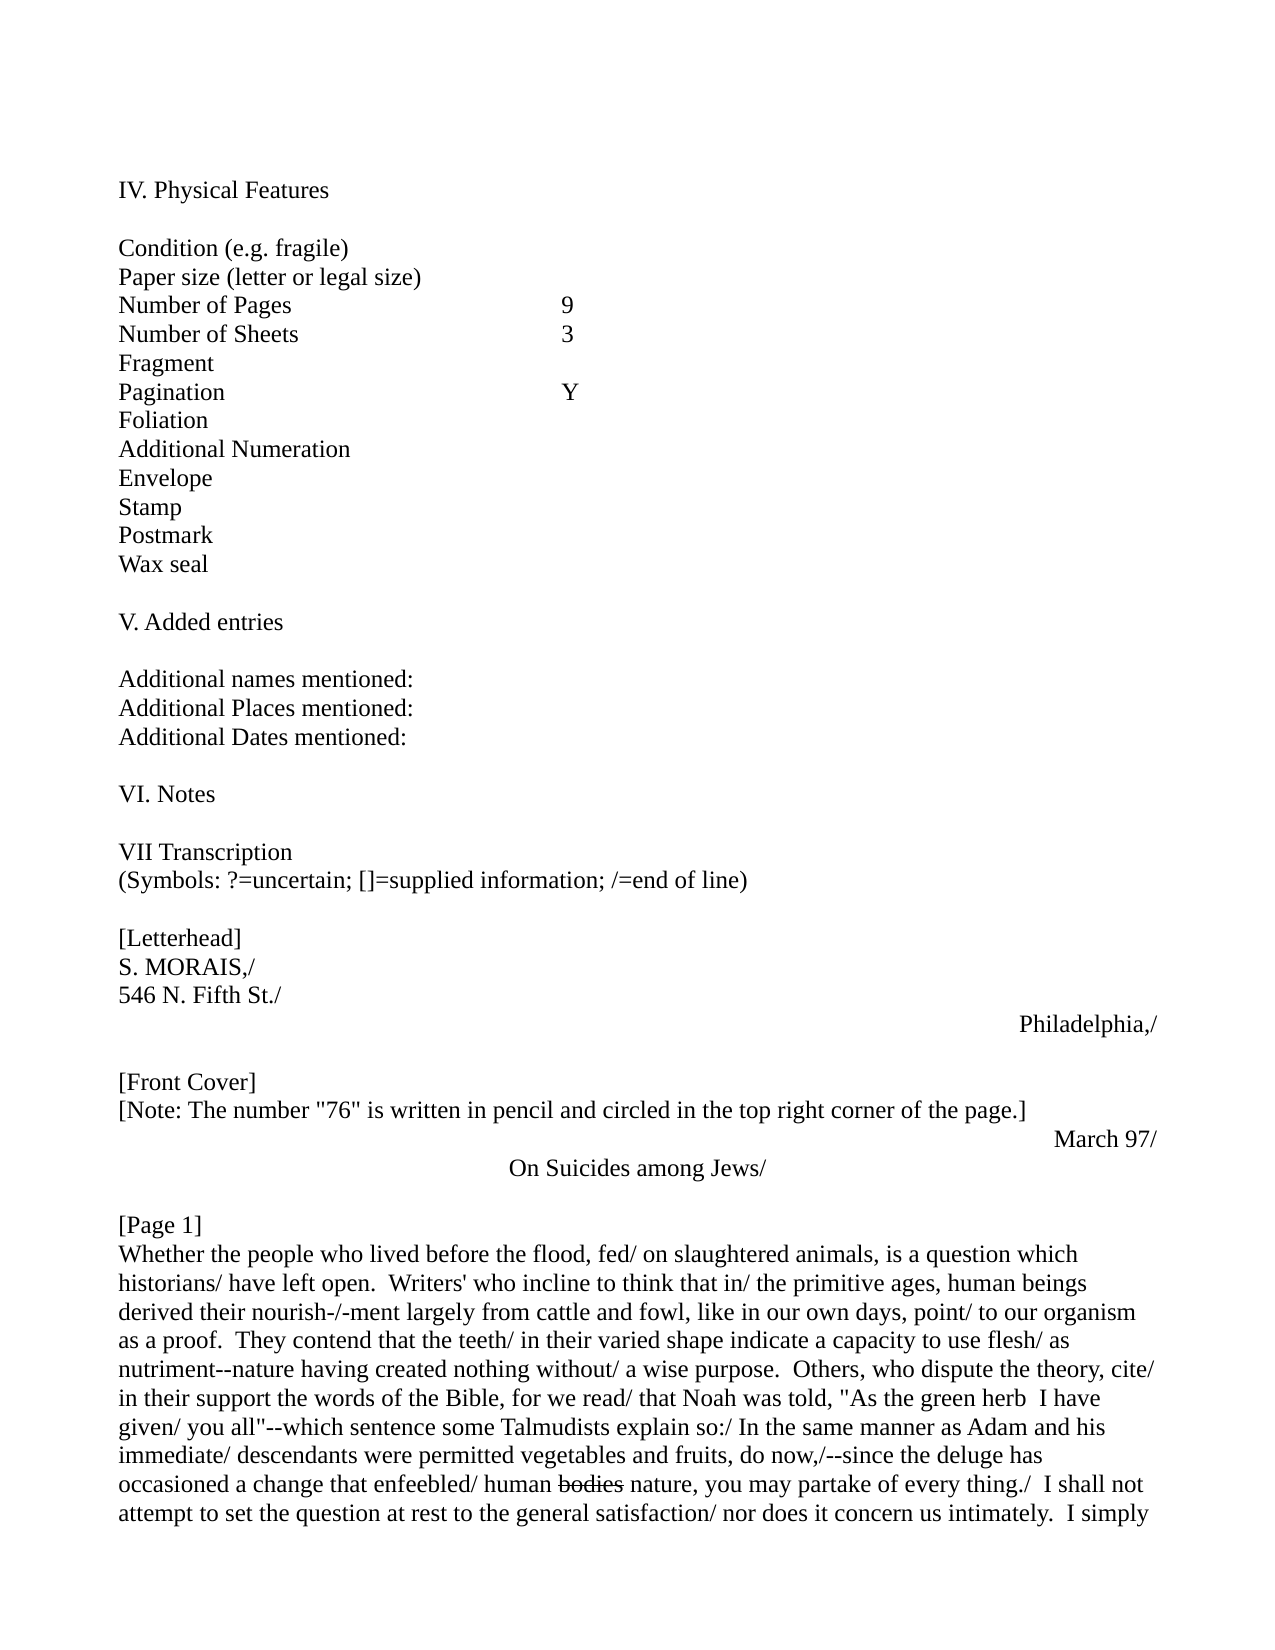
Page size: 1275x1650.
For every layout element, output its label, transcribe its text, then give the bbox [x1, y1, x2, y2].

text Postma rk [118, 521, 1157, 549]
text On Suicides among Jews/ [118, 1153, 1157, 1182]
text Whether the people who lived before the flood, fed/ on slaughtered animals, is a question which historians/ have left open. Writers' who incline to think that in/ the primitive ages, human beings derived their nourish-/-ment largely from cattle and fowl, like in our own days, point/ to our organism as a proof. They contend that the teeth/ in their varied shape indicate a capacity to use flesh/ as nutriment--nature having created nothing without/ a wise purpose. Others, who dispute the theory, cite/ in their support the words of the Bible, for we read/ that Noah was told, "As the green herb I have given/ you all"--which sentence some Talmudists explain so:/ In the same manner as Adam and his immediate/ descendants were permitted vegetables and fruits, do now,/--since the deluge has occasioned a change that enfeebled/ human bodies nature, you may partake of every thing./ I shall not attempt to set the question at rest to the general satisfaction/ nor does it concern us intimately. I simply [118, 1239, 1157, 1527]
text Stamp [118, 492, 1157, 521]
text Condition (e.g. fragile) [118, 233, 1157, 262]
text Pagination Y [118, 377, 1157, 406]
text Number of Sheets 3 [118, 319, 1157, 348]
text IV. Physical Features [118, 176, 1157, 204]
text [Note: The number "76" is written in pencil and circled in the top right corner of the page.] [118, 1096, 1157, 1124]
text [Letterhead] [118, 923, 1157, 952]
text Wax seal [118, 549, 1157, 578]
text Fragment [118, 348, 1157, 377]
text Foliation [118, 406, 1157, 434]
text Paper size (letter or legal size) [118, 262, 1157, 291]
text Additional names mentioned: [118, 664, 1157, 693]
text Envelope [118, 463, 1157, 492]
text (Symbols: ?=uncertain; []=supplied information; /=end of line) [118, 866, 1157, 894]
text [Page 1] [118, 1211, 1157, 1239]
text VI. Notes [118, 779, 1157, 808]
text Additional Numeration [118, 434, 1157, 463]
text S. MORAIS,/ [118, 952, 1157, 981]
text Additional Dates mentioned: [118, 722, 1157, 751]
text Philadelphia,/ [118, 1009, 1157, 1038]
text 546 N. Fifth St./ [118, 981, 1157, 1009]
text March 97/ [118, 1124, 1157, 1153]
text Additional Places mentioned: [118, 693, 1157, 722]
text VII Transcription [118, 837, 1157, 866]
text Number of Pages 9 [118, 291, 1157, 319]
text [Front Cover] [118, 1067, 1157, 1096]
text V. Added entries [118, 607, 1157, 636]
